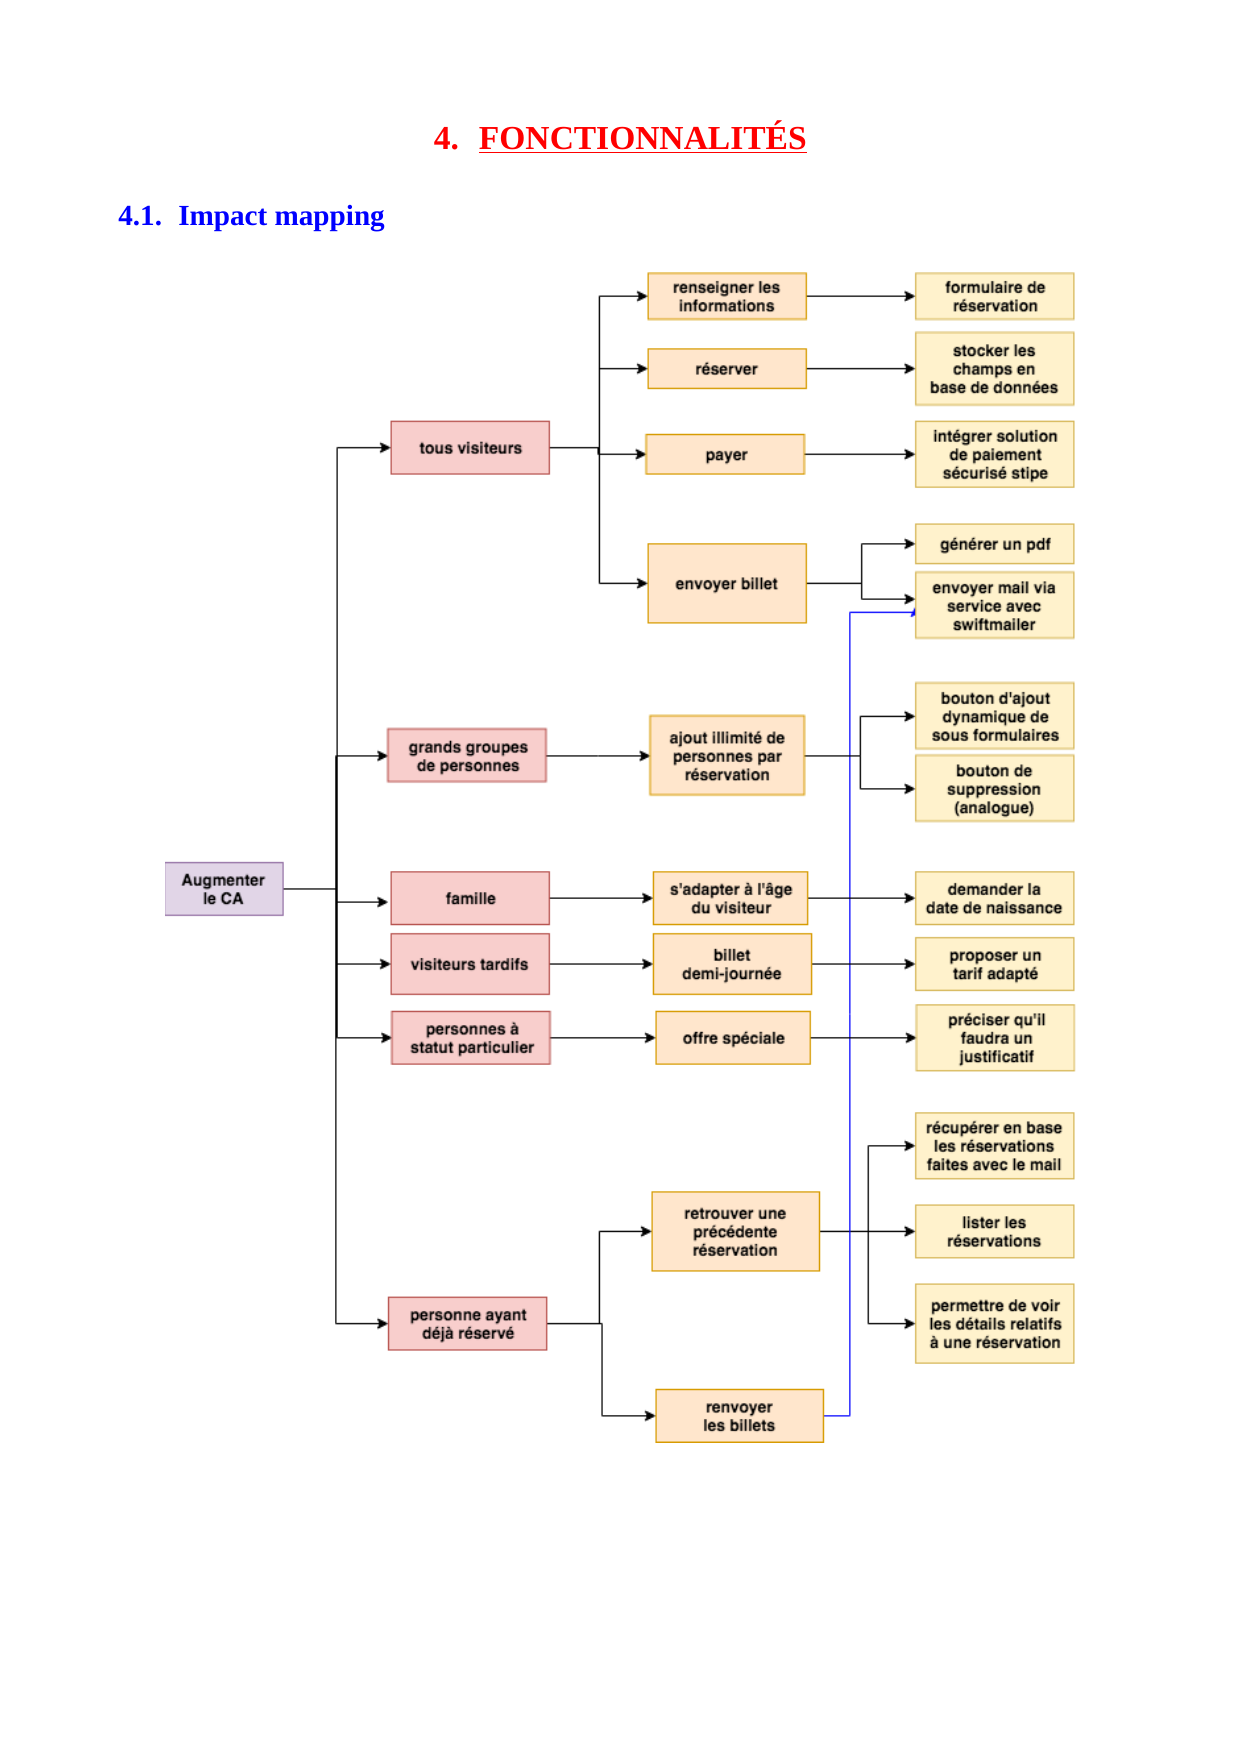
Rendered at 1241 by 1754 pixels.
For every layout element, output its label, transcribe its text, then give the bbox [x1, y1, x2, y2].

subtitle Fonctionnalités [118, 118, 1122, 157]
subtitle Impact mapping [118, 198, 1122, 232]
picture [165, 272, 1076, 1443]
